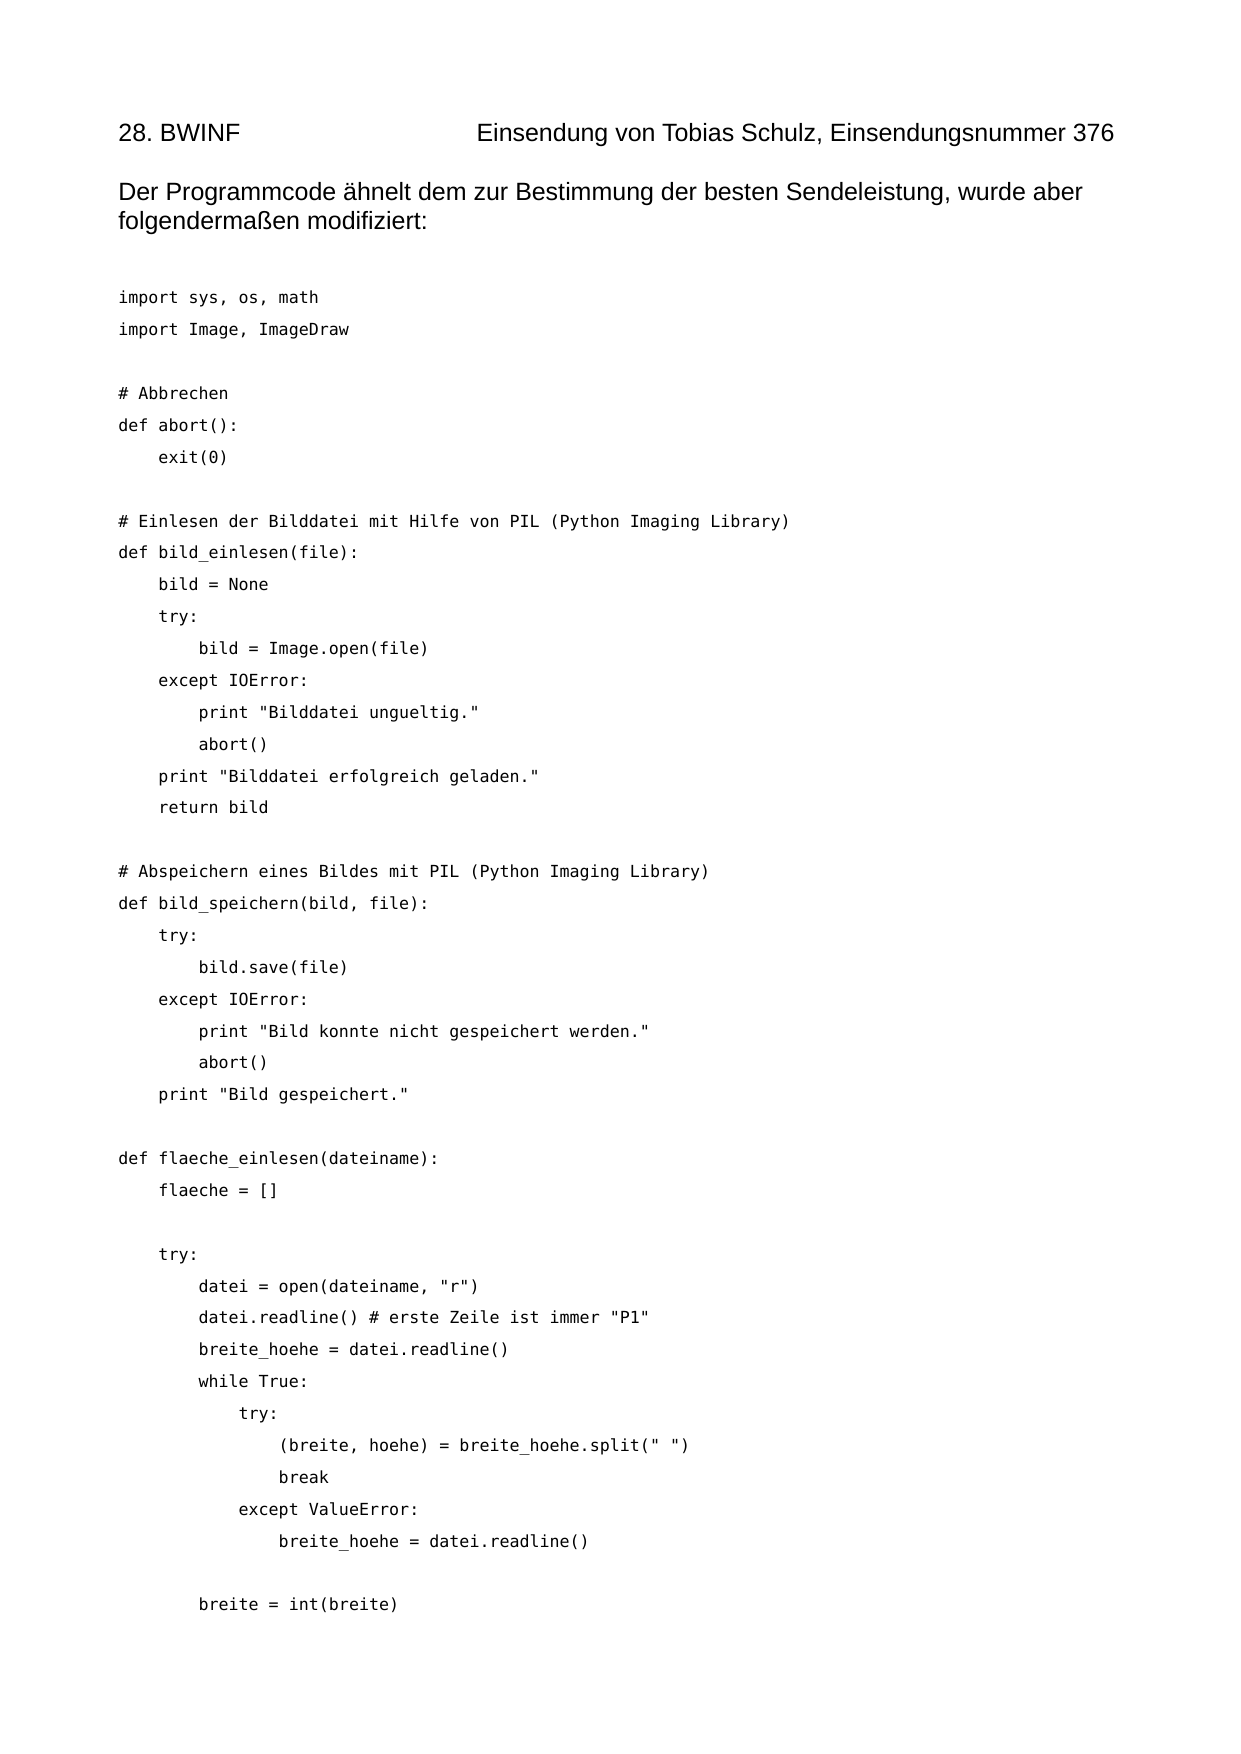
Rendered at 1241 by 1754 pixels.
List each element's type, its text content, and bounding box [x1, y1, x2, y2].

text try: [118, 607, 1122, 626]
text datei.readline() # erste Zeile ist immer "P1" [118, 1308, 1122, 1328]
text return bild [118, 798, 1122, 818]
text datei = open(dateiname, "r") [118, 1276, 1122, 1296]
text except IOError: [118, 671, 1122, 690]
text Der Programmcode ähnelt dem zur Bestimmung der besten Sendeleistung, wurde aber folgendermaßen modifiziert: [118, 177, 1122, 234]
text import Image, ImageDraw [118, 320, 1122, 339]
text print "Bild konnte nicht gespeichert werden." [118, 1021, 1122, 1041]
text while True: [118, 1372, 1122, 1391]
text except IOError: [118, 989, 1122, 1009]
text # Abspeichern eines Bildes mit PIL (Python Imaging Library) [118, 862, 1122, 881]
text print "Bilddatei ungueltig." [118, 703, 1122, 722]
text print "Bild gespeichert." [118, 1085, 1122, 1104]
text flaeche = [] [118, 1181, 1122, 1200]
text # Abbrechen [118, 384, 1122, 403]
text abort() [118, 734, 1122, 754]
text try: [118, 926, 1122, 945]
text (breite, hoehe) = breite_hoehe.split(" ") [118, 1436, 1122, 1455]
text def abort(): [118, 416, 1122, 435]
text bild = Image.open(file) [118, 639, 1122, 658]
text breite = int(breite) [118, 1595, 1122, 1614]
text break [118, 1468, 1122, 1487]
text breite_hoehe = datei.readline() [118, 1531, 1122, 1551]
text print "Bilddatei erfolgreich geladen." [118, 766, 1122, 786]
text bild.save(file) [118, 958, 1122, 977]
text except ValueError: [118, 1499, 1122, 1519]
text bild = None [118, 575, 1122, 594]
text try: [118, 1404, 1122, 1423]
text breite_hoehe = datei.readline() [118, 1340, 1122, 1359]
text exit(0) [118, 448, 1122, 467]
text def flaeche_einlesen(dateiname): [118, 1149, 1122, 1168]
text try: [118, 1244, 1122, 1264]
text import sys, os, math [118, 288, 1122, 308]
text # Einlesen der Bilddatei mit Hilfe von PIL (Python Imaging Library) [118, 511, 1122, 531]
text abort() [118, 1053, 1122, 1073]
text def bild_speichern(bild, file): [118, 894, 1122, 913]
text def bild_einlesen(file): [118, 543, 1122, 563]
